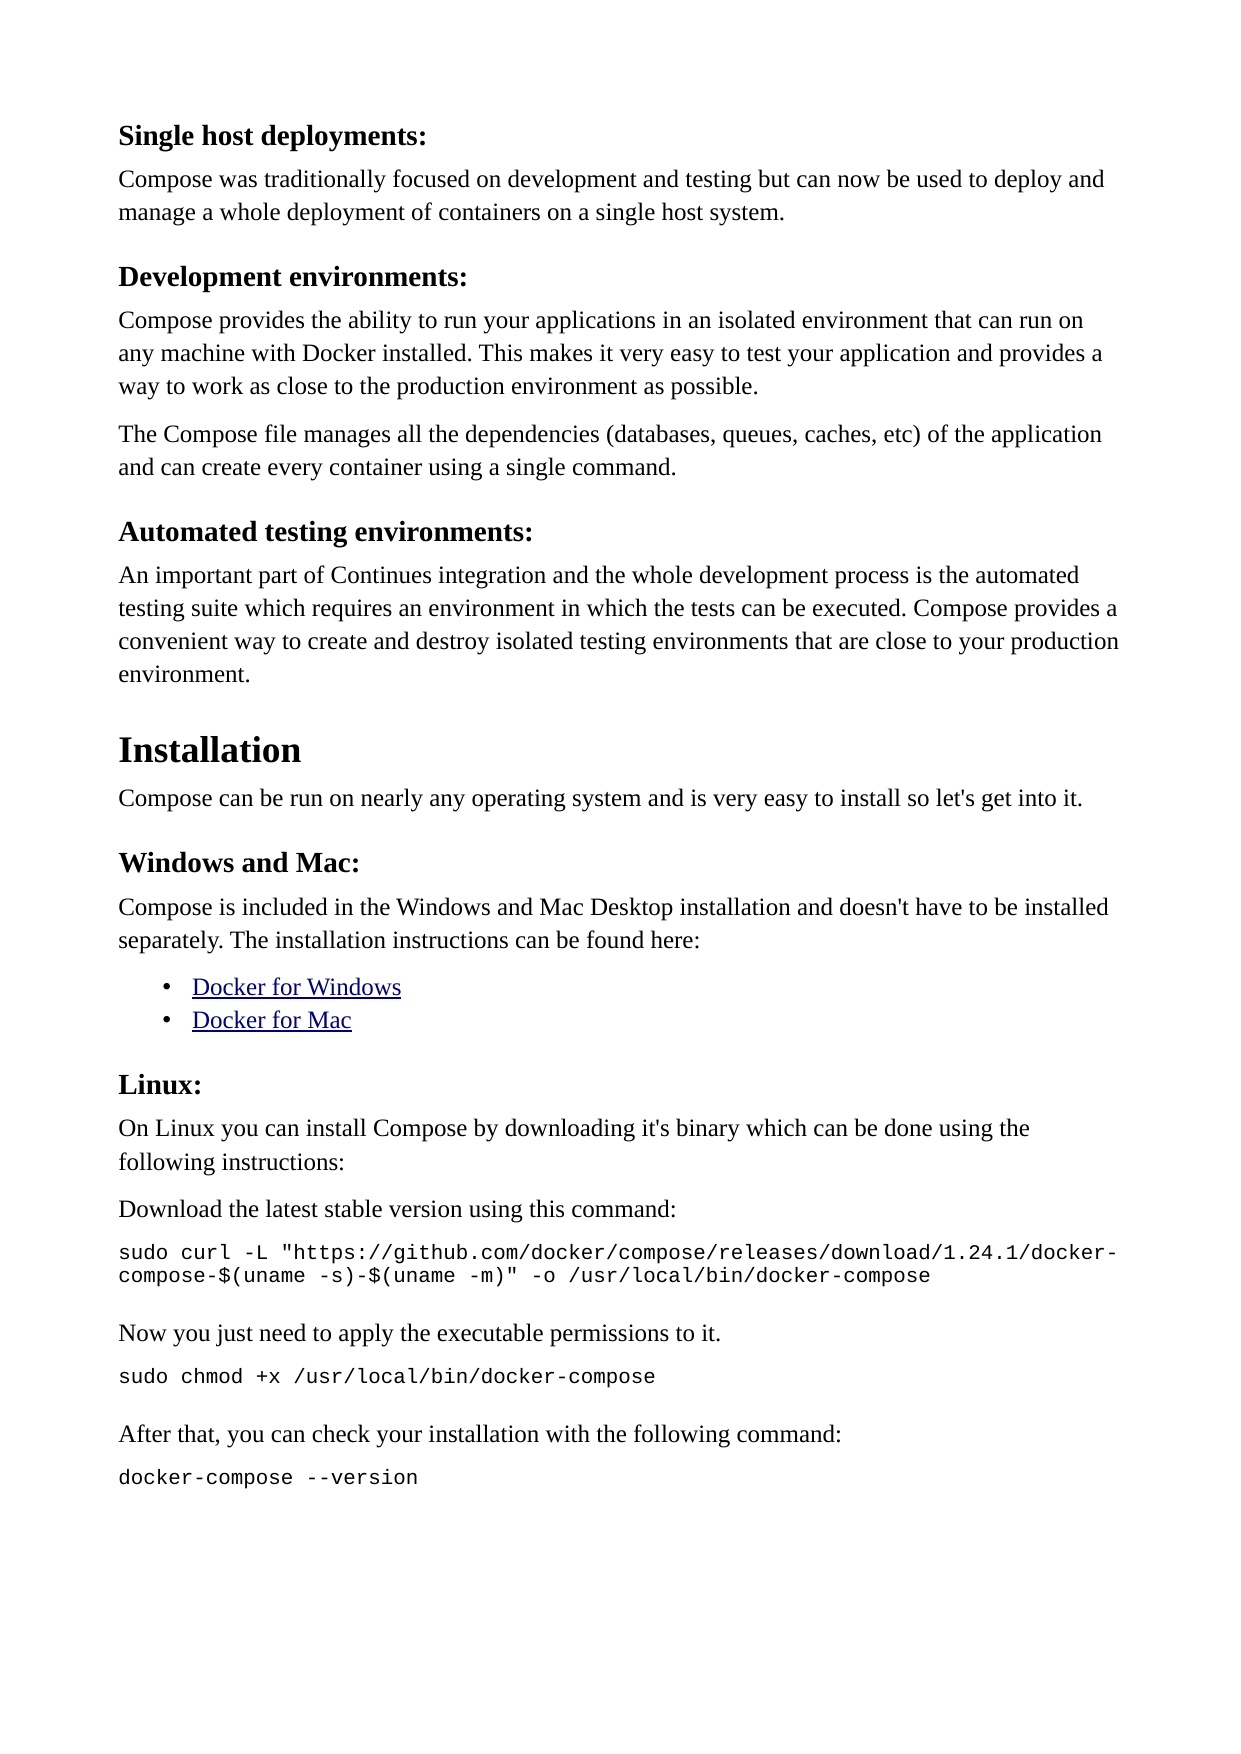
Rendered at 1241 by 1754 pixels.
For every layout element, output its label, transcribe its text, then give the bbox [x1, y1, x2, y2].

subtitle Windows and Mac: [118, 846, 1122, 879]
text Download the latest stable version using this command: [118, 1194, 1122, 1223]
text sudo chmod +x /usr/local/bin/docker-compose [118, 1366, 1122, 1390]
subtitle Automated testing environments: [118, 514, 1122, 548]
subtitle Development environments: [118, 259, 1122, 293]
list Docker for Mac [162, 1005, 1122, 1034]
subtitle Linux: [118, 1067, 1122, 1101]
subtitle Installation [118, 728, 1122, 771]
text Compose is included in the Windows and Mac Desktop installation and doesn't have to be installed separately. The installation instructions can be found here: [118, 892, 1122, 953]
text Now you just need to apply the executable permissions to it. [118, 1318, 1122, 1347]
text On Linux you can install Compose by downloading it's binary which can be done using the following instructions: [118, 1113, 1122, 1175]
list Docker for Windows [162, 972, 1122, 1001]
text Compose provides the ability to run your applications in an isolated environment that can run on any machine with Docker installed. This makes it very easy to test your application and provides a way to work as close to the production environment as possible. [118, 305, 1122, 400]
text After that, you can check your installation with the following command: [118, 1419, 1122, 1448]
text sudo curl -L "https://github.com/docker/compose/releases/download/1.24.1/docker-compose-$(uname -s)-$(uname -m)" -o /usr/local/bin/docker-compose [118, 1242, 1122, 1289]
text Compose was traditionally focused on development and testing but can now be used to deploy and manage a whole deployment of containers on a single host system. [118, 164, 1122, 226]
text Compose can be run on nearly any operating system and is very easy to install so let's get into it. [118, 783, 1122, 812]
text The Compose file manages all the dependencies (databases, queues, caches, etc) of the application and can create every container using a single command. [118, 419, 1122, 481]
text An important part of Continues integration and the whole development process is the automated testing suite which requires an environment in which the tests can be executed. Compose provides a convenient way to create and destroy isolated testing environments that are close to your production environment. [118, 560, 1122, 688]
subtitle Single host deployments: [118, 118, 1122, 152]
text docker-compose --version [118, 1467, 1122, 1491]
